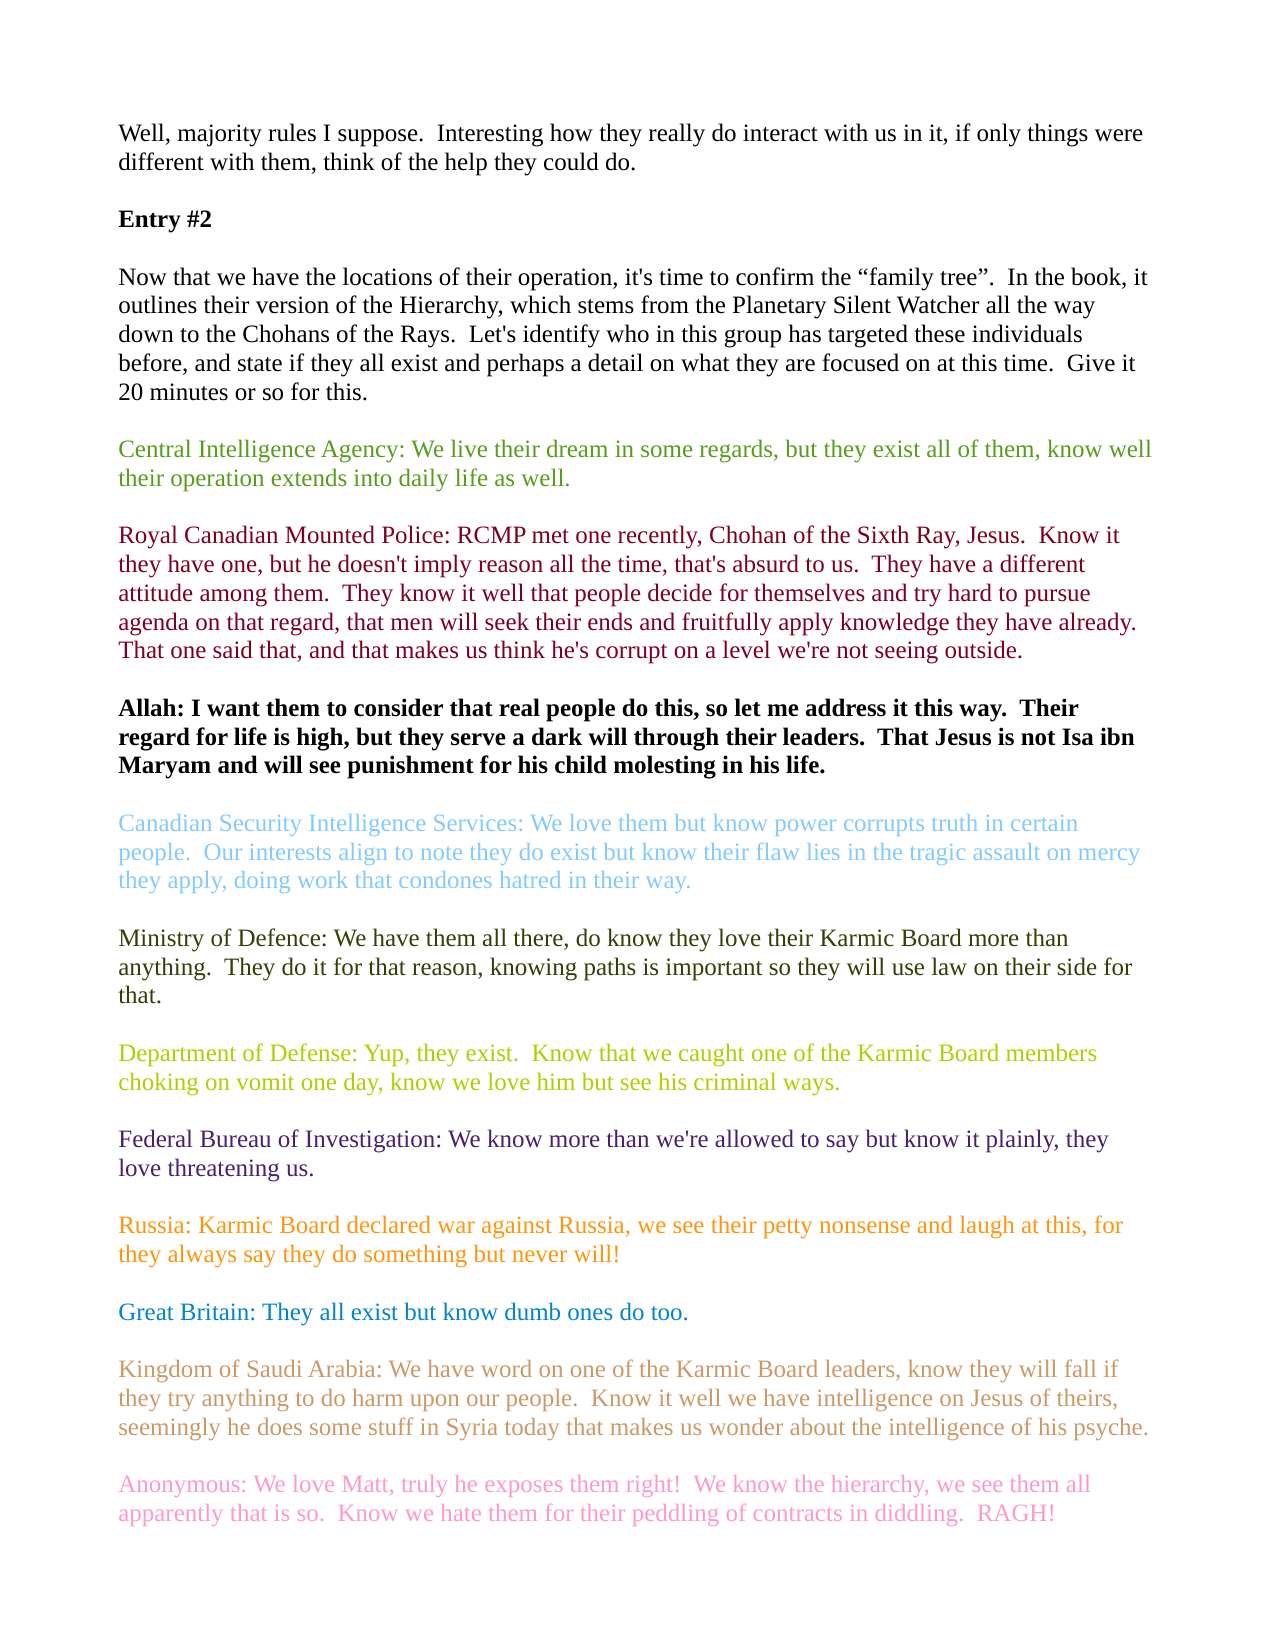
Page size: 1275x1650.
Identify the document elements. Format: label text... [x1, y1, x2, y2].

text Russia: Karmic Board declared war against Russia, we see their petty nonsense and laugh at this, for they always say they do something but never will! [118, 1211, 1157, 1268]
text Canadian Security Intelligence Services: We love them but know power corrupts truth in certain people. Our interests align to note they do exist but know their flaw lies in the tragic assault on mercy they apply, doing work that condones hatred in their way. [118, 808, 1157, 894]
text Royal Canadian Mounted Police: RCMP met one recently, Chohan of the Sixth Ray, Jesus. Know it they have one, but he doesn't imply reason all the time, that's absurd to us. They have a different attitude among them. They know it well that people decide for themselves and try hard to pursue agenda on that regard, that men will seek their ends and fruitfully apply knowledge they have already. That one said that, and that makes us think he's corrupt on a level we're not seeing outside. [118, 521, 1157, 664]
text Kingdom of Saudi Arabia: We have word on one of the Karmic Board leaders, know they will fall if they try anything to do harm upon our people. Know it well we have intelligence on Jesus of theirs, seemingly he does some stuff in Syria today that makes us wonder about the intelligence of his psyche. [118, 1354, 1157, 1441]
text Federal Bureau of Investigation: We know more than we're allowed to say but know it plainly, they love threatening us. [118, 1124, 1157, 1182]
text Anonymous: We love Matt, truly he exposes them right! We know the hierarchy, we see them all apparently that is so. Know we hate them for their peddling of contracts in diddling. RAGH! [118, 1469, 1157, 1527]
text Now that we have the locations of their operation, it's time to confirm the “family tree”. In the book, it outlines their version of the Hierarchy, which stems from the Planetary Silent Watcher all the way down to the Chohans of the Rays. Let's identify who in this group has targeted these individuals before, and state if they all exist and perhaps a detail on what they are focused on at this time. Give it 20 minutes or so for this. [118, 262, 1157, 406]
text Great Britain: They all exist but know dumb ones do too. [118, 1297, 1157, 1326]
text Department of Defense: Yup, they exist. Know that we caught one of the Karmic Board members choking on vomit one day, know we love him but see his criminal ways. [118, 1038, 1157, 1096]
text Ministry of Defence: We have them all there, do know they love their Karmic Board more than anything. They do it for that reason, knowing paths is important so they will use law on their side for that. [118, 923, 1157, 1009]
text Allah: I want them to consider that real people do this, so let me address it this way. Their regard for life is high, but they serve a dark will through their leaders. That Jesus is not Isa ibn Maryam and will see punishment for his child molesting in his life. [118, 693, 1157, 779]
text Entry #2 [118, 204, 1157, 233]
text Well, majority rules I suppose. Interesting how they really do interact with us in it, if only things were different with them, think of the help they could do. [118, 118, 1157, 176]
text Central Intelligence Agency: We live their dream in some regards, but they exist all of them, know well their operation extends into daily life as well. [118, 434, 1157, 492]
